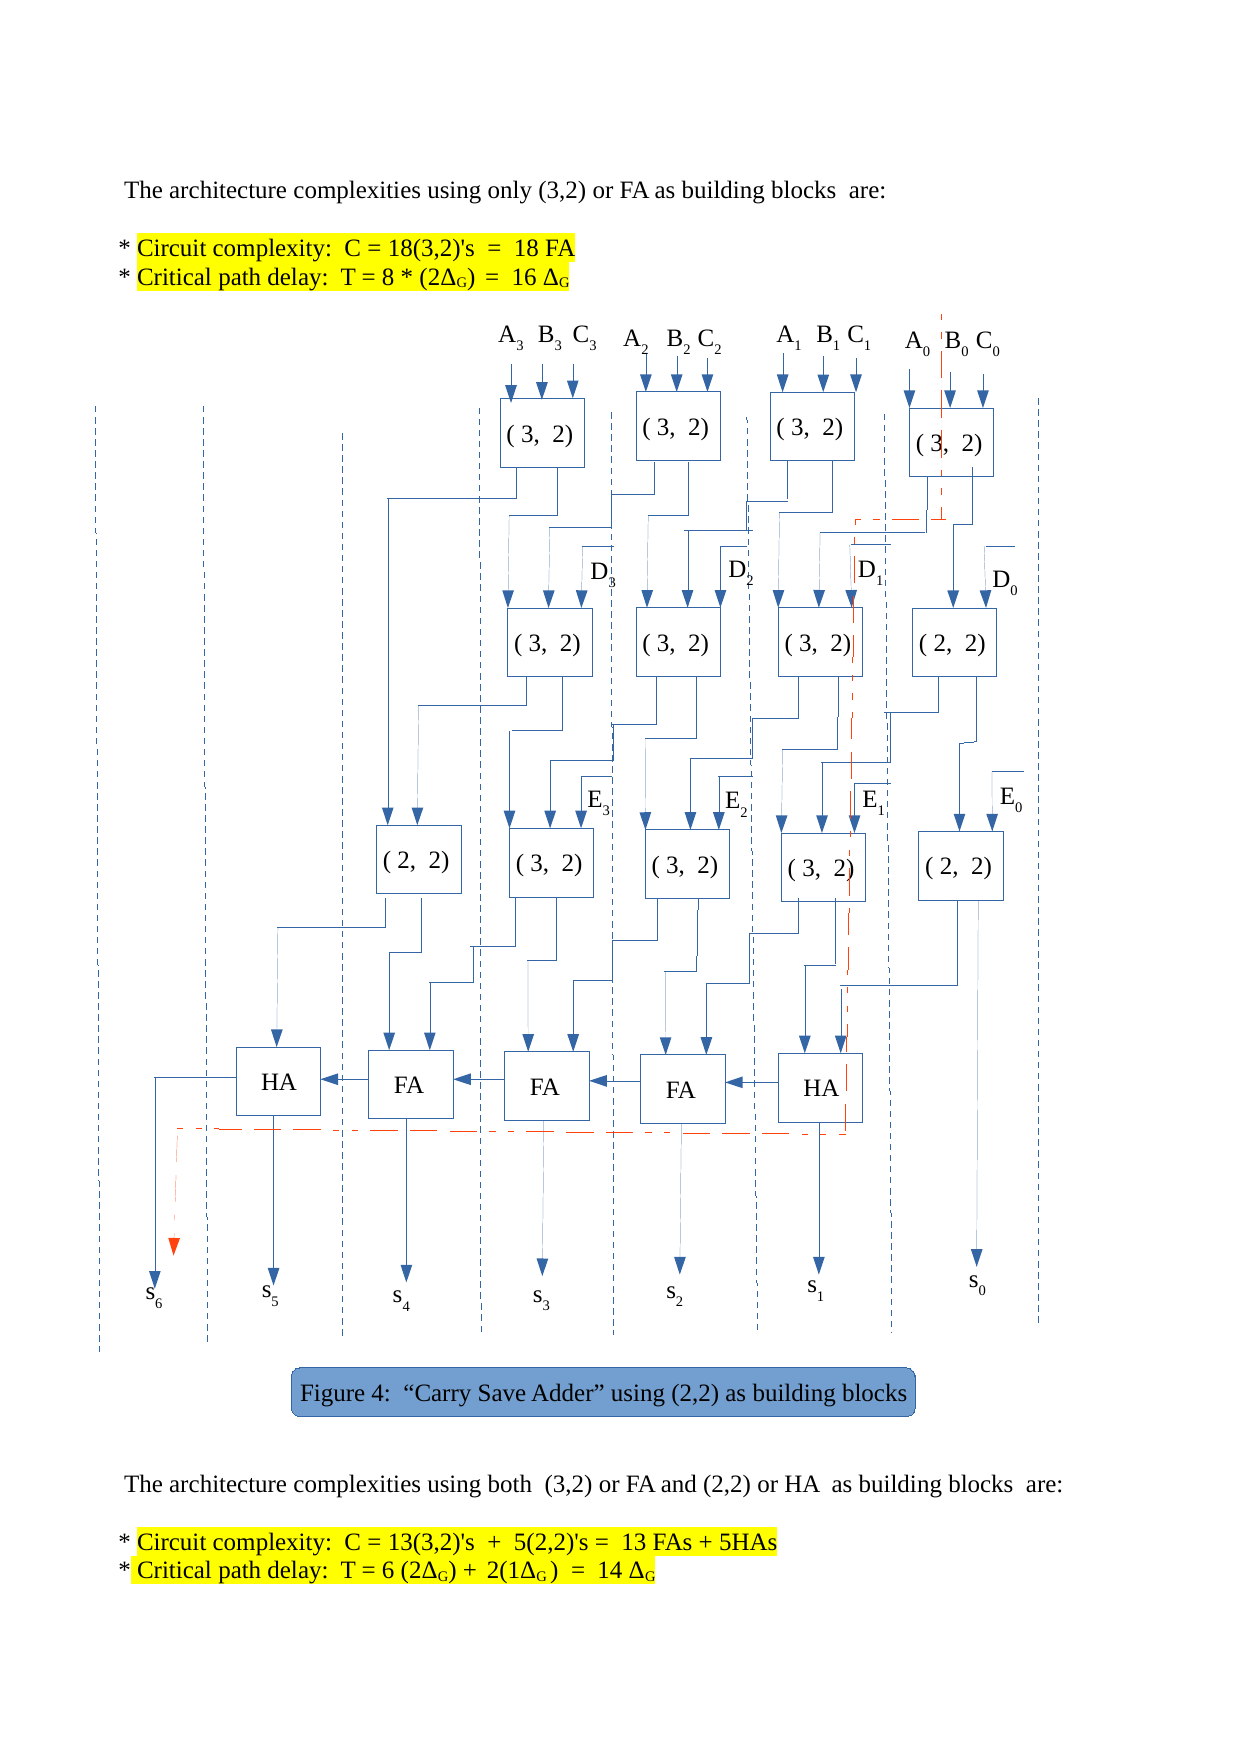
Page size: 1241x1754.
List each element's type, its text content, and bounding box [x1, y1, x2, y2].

text * Circuit complexity: C = 18(3,2)'s = 18 FA [118, 233, 1122, 262]
text * Critical path delay: T = 8 * (2ΔG) = 16 ΔG [118, 262, 1122, 291]
text The architecture complexities using both (3,2) or FA and (2,2) or HA as building blocks are: [118, 1469, 1122, 1498]
text * Critical path delay: T = 6 (2ΔG) + 2(1ΔG ) = 14 ΔG [118, 1556, 1122, 1584]
text The architecture complexities using only (3,2) or FA as building blocks are: [118, 176, 1122, 204]
text * Circuit complexity: C = 13(3,2)'s + 5(2,2)'s = 13 FAs + 5HAs [118, 1527, 1122, 1556]
